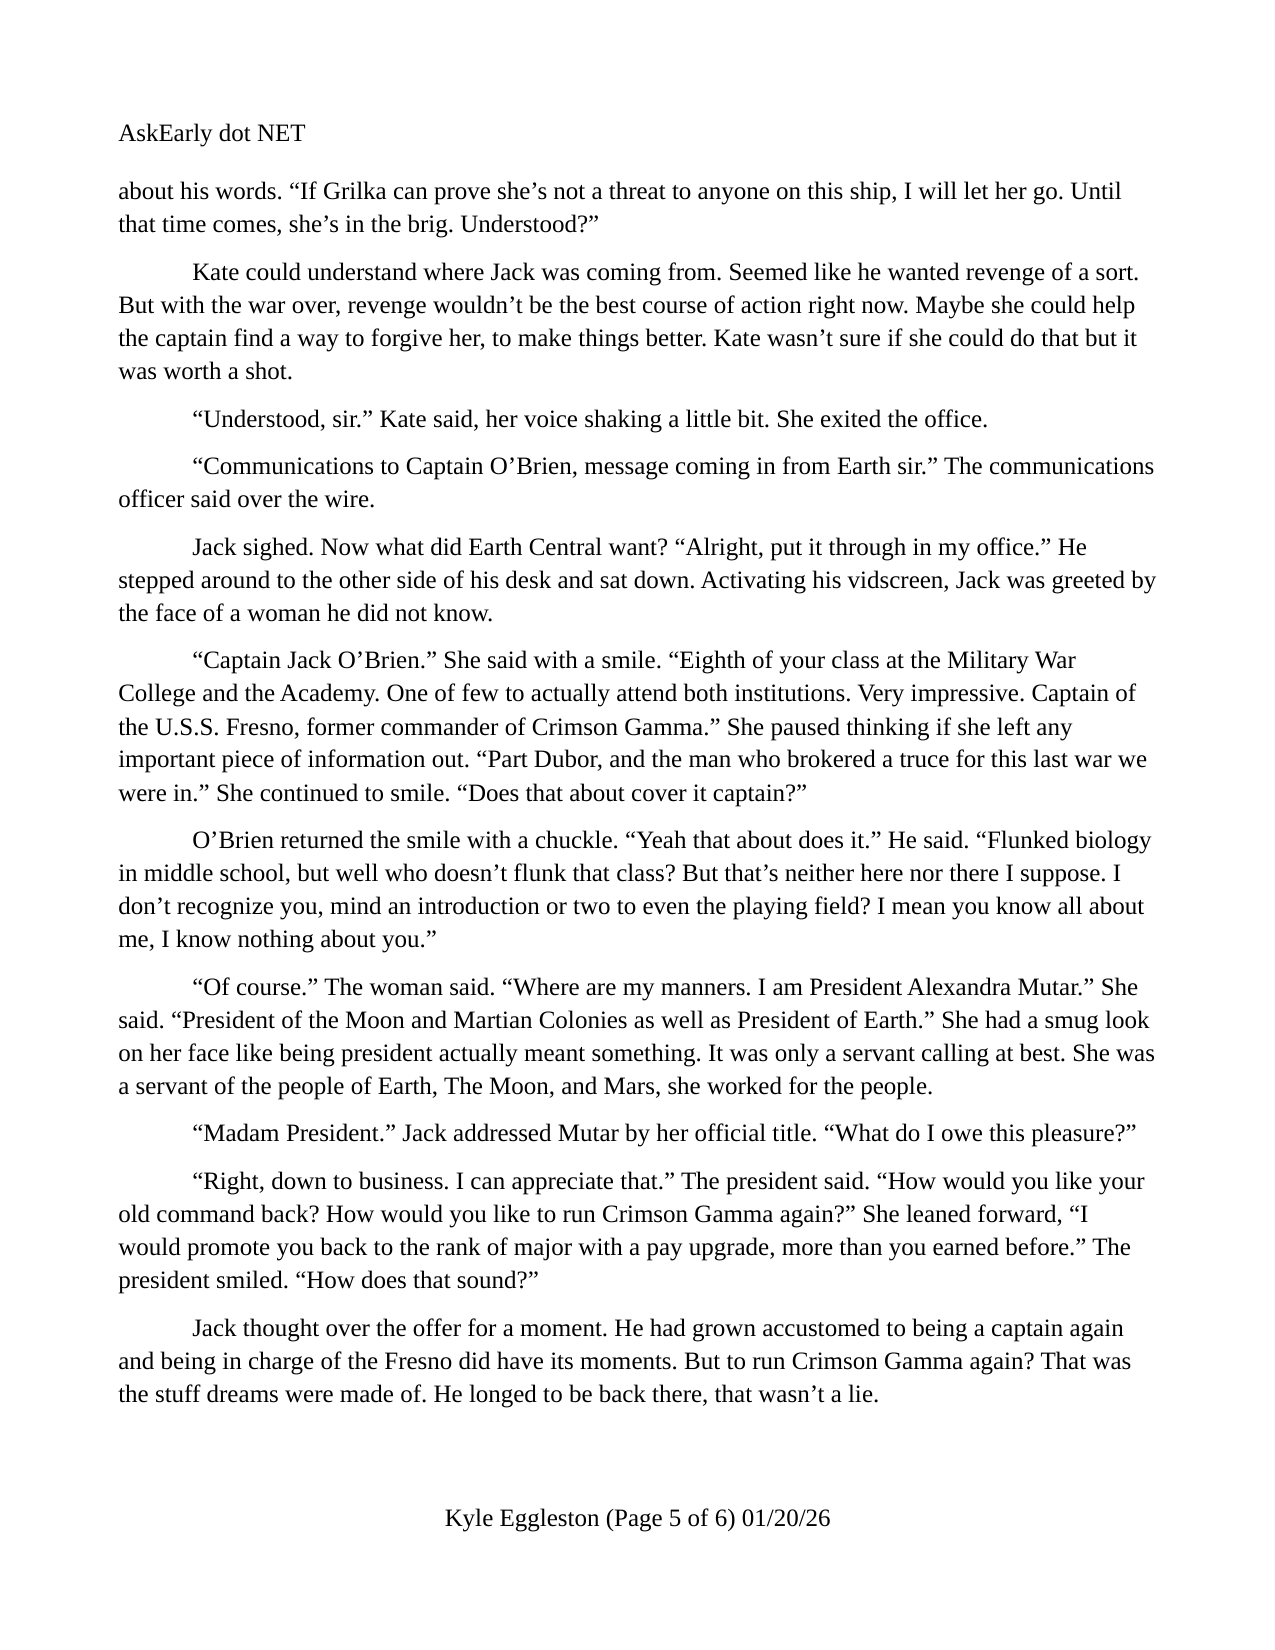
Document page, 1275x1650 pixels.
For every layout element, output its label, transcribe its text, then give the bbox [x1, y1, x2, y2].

text “Captain Jack O’Brien.” She said with a smile. “Eighth of your class at the Military War College and the Academy. One of few to actually attend both institutions. Very impressive. Captain of the U.S.S. Fresno, former commander of Crimson Gamma.” She paused thinking if she left any important piece of information out. “Part Dubor, and the man who brokered a truce for this last war we were in.” She continued to smile. “Does that about cover it captain?” [118, 646, 1157, 806]
text O’Brien returned the smile with a chuckle. “Yeah that about does it.” He said. “Flunked biology in middle school, but well who doesn’t flunk that class? But that’s neither here nor there I suppose. I don’t recognize you, mind an introduction or two to even the playing field? I mean you know all about me, I know nothing about you.” [118, 825, 1157, 953]
text “Understood, sir.” Kate said, her voice shaking a little bit. She exited the office. [118, 404, 1157, 432]
text about his words. “If Grilka can prove she’s not a threat to anyone on this ship, I will let her go. Until that time comes, she’s in the brig. Understood?” [118, 176, 1157, 238]
text “Of course.” The woman said. “Where are my manners. I am President Alexandra Mutar.” She said. “President of the Moon and Martian Colonies as well as President of Earth.” She had a smug look on her face like being president actually meant something. It was only a servant calling at best. She was a servant of the people of Earth, The Moon, and Mars, she worked for the people. [118, 972, 1157, 1100]
text Jack sighed. Now what did Earth Central want? “Alright, put it through in my office.” He stepped around to the other side of his desk and sat down. Activating his vidscreen, Jack was greeted by the face of a woman he did not know. [118, 532, 1157, 627]
text Kate could understand where Jack was coming from. Seemed like he wanted revenge of a sort. But with the war over, revenge wouldn’t be the best course of action right now. Maybe she could help the captain find a way to forgive her, to make things better. Kate wasn’t sure if she could do that but it was worth a shot. [118, 257, 1157, 385]
text “Right, down to business. I can appreciate that.” The president said. “How would you like your old command back? How would you like to run Crimson Gamma again?” She leaned forward, “I would promote you back to the rank of major with a pay upgrade, more than you earned before.” The president smiled. “How does that sound?” [118, 1166, 1157, 1294]
text “Madam President.” Jack addressed Mutar by her official title. “What do I owe this pleasure?” [118, 1118, 1157, 1147]
text Jack thought over the offer for a moment. He had grown accustomed to being a captain again and being in charge of the Fresno did have its moments. But to run Crimson Gamma again? That was the stuff dreams were made of. He longed to be back there, that wasn’t a lie. [118, 1313, 1157, 1408]
text “Communications to Captain O’Brien, message coming in from Earth sir.” The communications officer said over the wire. [118, 451, 1157, 513]
